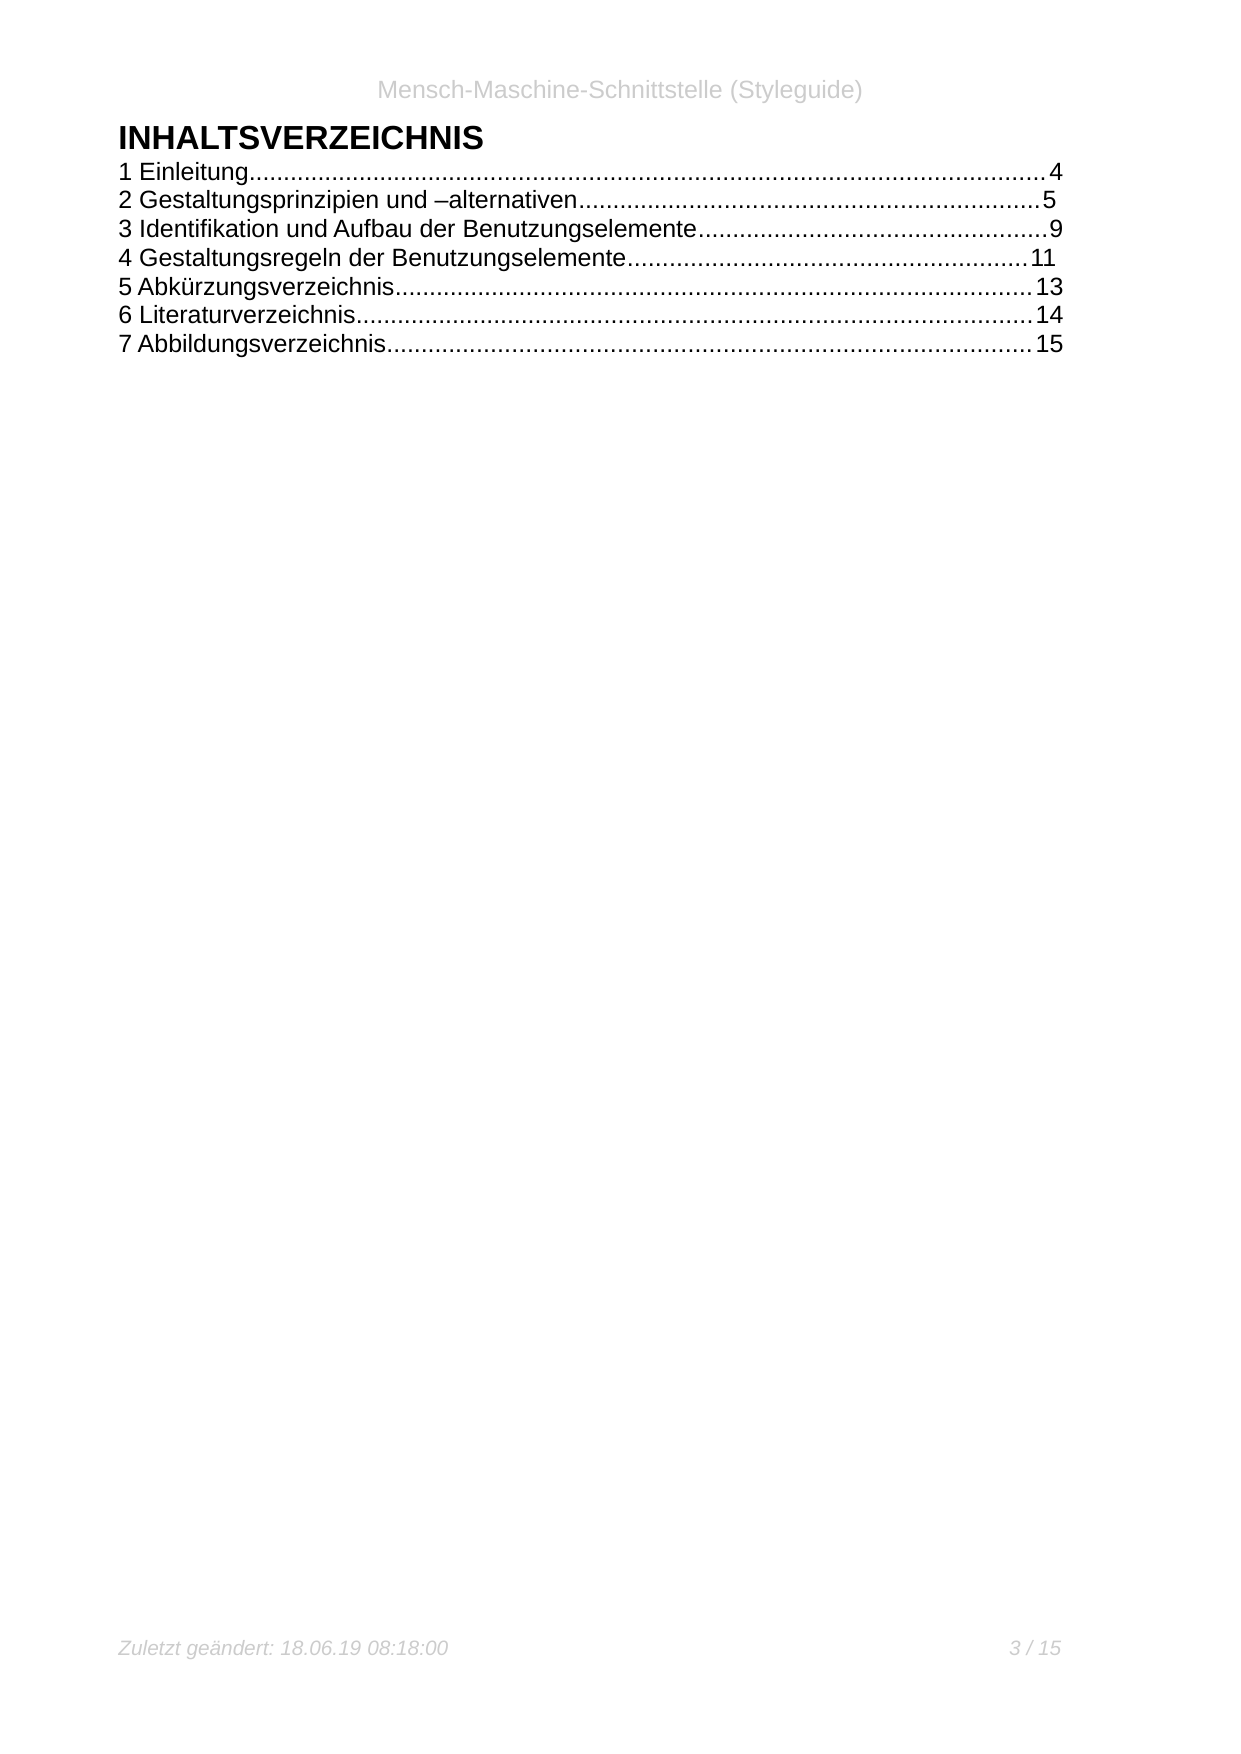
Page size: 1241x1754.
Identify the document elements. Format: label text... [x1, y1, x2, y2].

text 6 Literaturverzeichnis 14 [118, 300, 1122, 329]
subtitle Inhaltsverzeichnis [118, 118, 1122, 157]
text 5 Abkürzungsverzeichnis 13 [118, 272, 1122, 300]
text 7 Abbildungsverzeichnis 15 [118, 329, 1122, 358]
text 3 Identifikation und Aufbau der Benutzungselemente 9 [118, 214, 1122, 243]
text 1 Einleitung 4 [118, 157, 1122, 185]
text 4 Gestaltungsregeln der Benutzungselemente 11 [118, 243, 1122, 272]
text 2 Gestaltungsprinzipien und –alternativen 5 [118, 185, 1122, 214]
